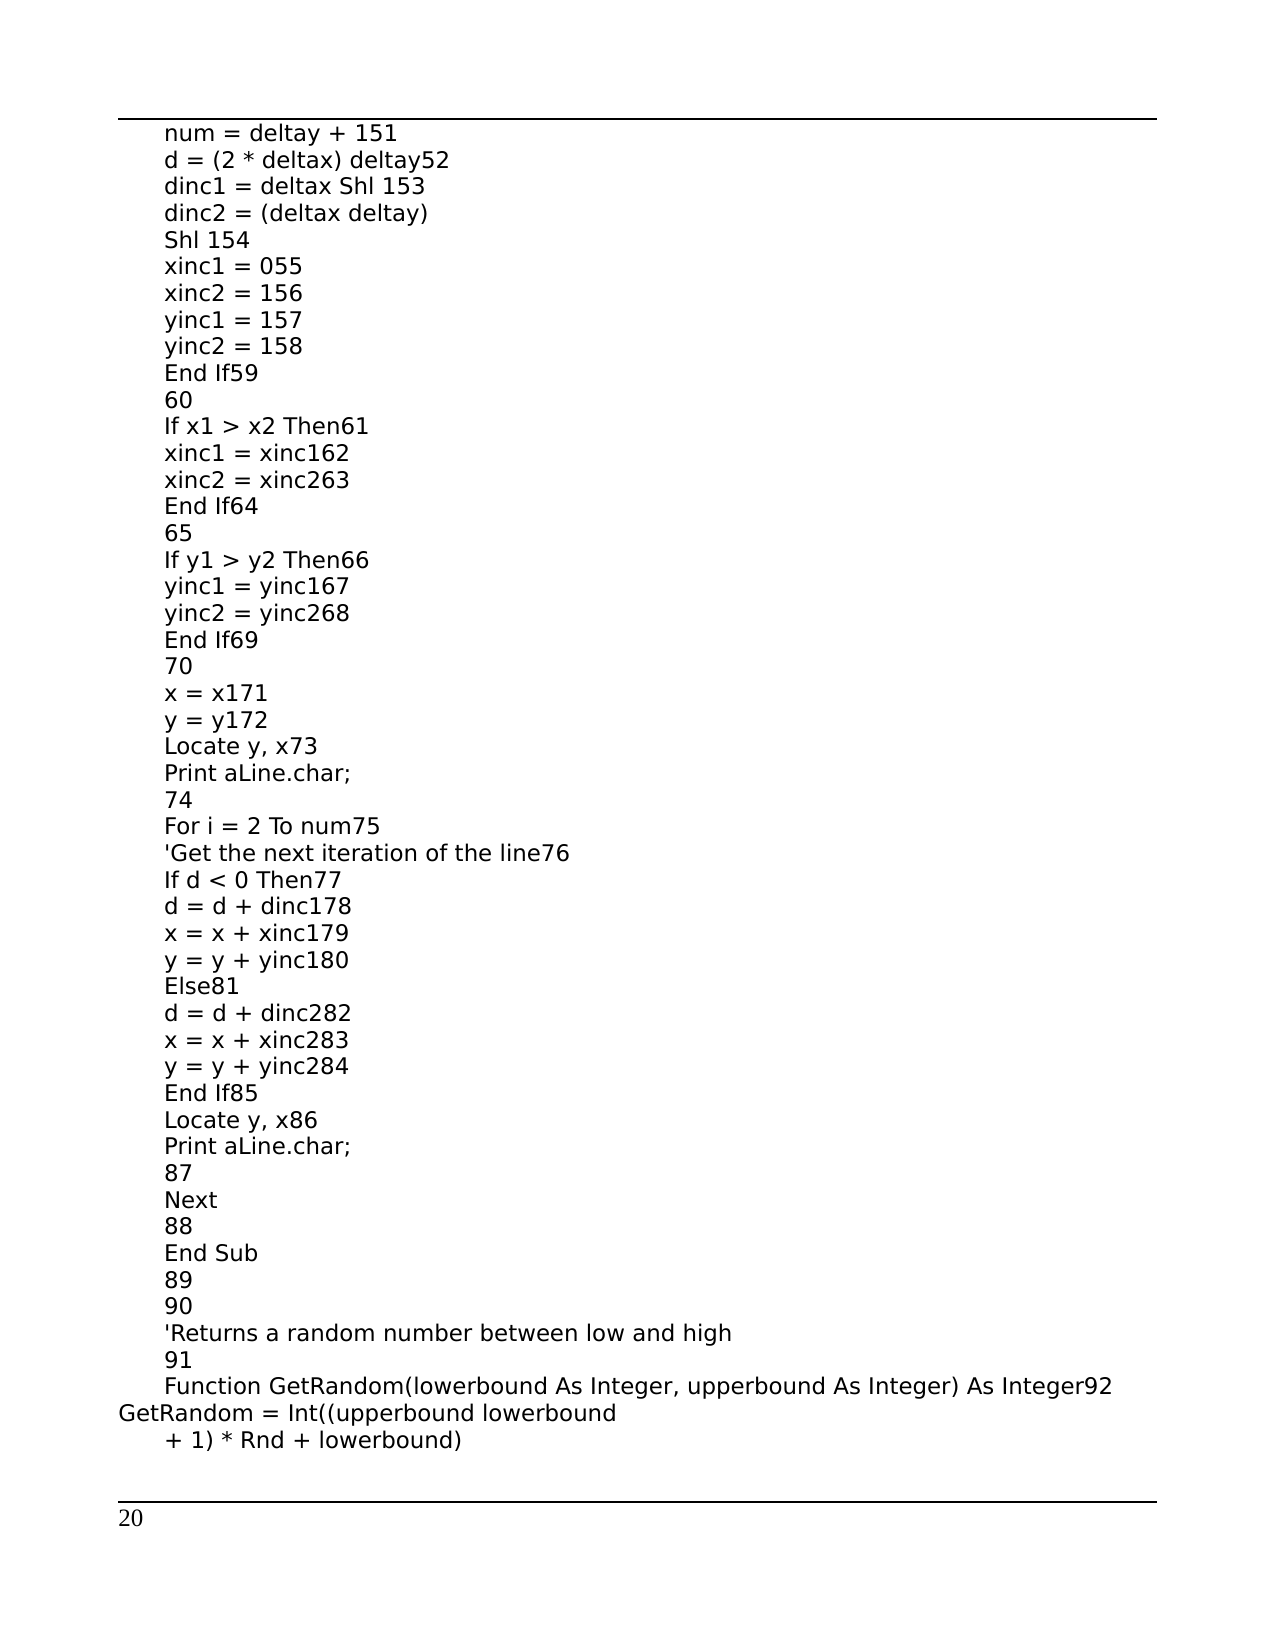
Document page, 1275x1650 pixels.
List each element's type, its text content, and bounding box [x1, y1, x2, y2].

text + 1) * Rnd + lowerbound) [118, 1427, 1157, 1453]
text 70 [118, 653, 1157, 680]
text d = (2 * deltax) deltay52 [118, 147, 1157, 173]
text x = x + xinc179 [118, 920, 1157, 947]
text x = x171 [118, 680, 1157, 707]
text End If69 [118, 627, 1157, 653]
text yinc2 = 158 [118, 333, 1157, 360]
text x = x + xinc283 [118, 1027, 1157, 1053]
text yinc1 = 157 [118, 307, 1157, 333]
text dinc1 = deltax Shl 153 [118, 173, 1157, 200]
text y = y + yinc180 [118, 947, 1157, 973]
text Function GetRandom(lowerbound As Integer, upperbound As Integer) As Integer92 GetRandom = Int((upperbound lowerbound [118, 1373, 1157, 1427]
text xinc1 = xinc162 [118, 440, 1157, 467]
text 89 [118, 1267, 1157, 1293]
text 91 [118, 1347, 1157, 1373]
text Print aLine.char; [118, 760, 1157, 787]
text xinc2 = xinc263 [118, 467, 1157, 493]
text Else81 [118, 973, 1157, 1000]
text num = deltay + 151 [118, 120, 1157, 147]
text 90 [118, 1293, 1157, 1320]
text y = y172 [118, 707, 1157, 733]
text 'Returns a random number between low and high [118, 1320, 1157, 1347]
text If x1 > x2 Then61 [118, 413, 1157, 440]
text End Sub [118, 1240, 1157, 1267]
text If d < 0 Then77 [118, 867, 1157, 893]
text 60 [118, 387, 1157, 413]
text 65 [118, 520, 1157, 547]
text 87 [118, 1160, 1157, 1187]
text Next [118, 1187, 1157, 1213]
text If y1 > y2 Then66 [118, 547, 1157, 573]
text Shl 154 [118, 227, 1157, 253]
text dinc2 = (deltax deltay) [118, 200, 1157, 227]
text d = d + dinc282 [118, 1000, 1157, 1027]
text y = y + yinc284 [118, 1053, 1157, 1080]
text 88 [118, 1213, 1157, 1240]
text yinc2 = yinc268 [118, 600, 1157, 627]
text Locate y, x86 [118, 1107, 1157, 1133]
text yinc1 = yinc167 [118, 573, 1157, 600]
text For i = 2 To num75 [118, 813, 1157, 840]
text Print aLine.char; [118, 1133, 1157, 1160]
text End If59 [118, 360, 1157, 387]
text d = d + dinc178 [118, 893, 1157, 920]
text xinc1 = 055 [118, 253, 1157, 280]
text End If64 [118, 493, 1157, 520]
text xinc2 = 156 [118, 280, 1157, 307]
text Locate y, x73 [118, 733, 1157, 760]
text 'Get the next iteration of the line76 [118, 840, 1157, 867]
text 74 [118, 787, 1157, 813]
text End If85 [118, 1080, 1157, 1107]
